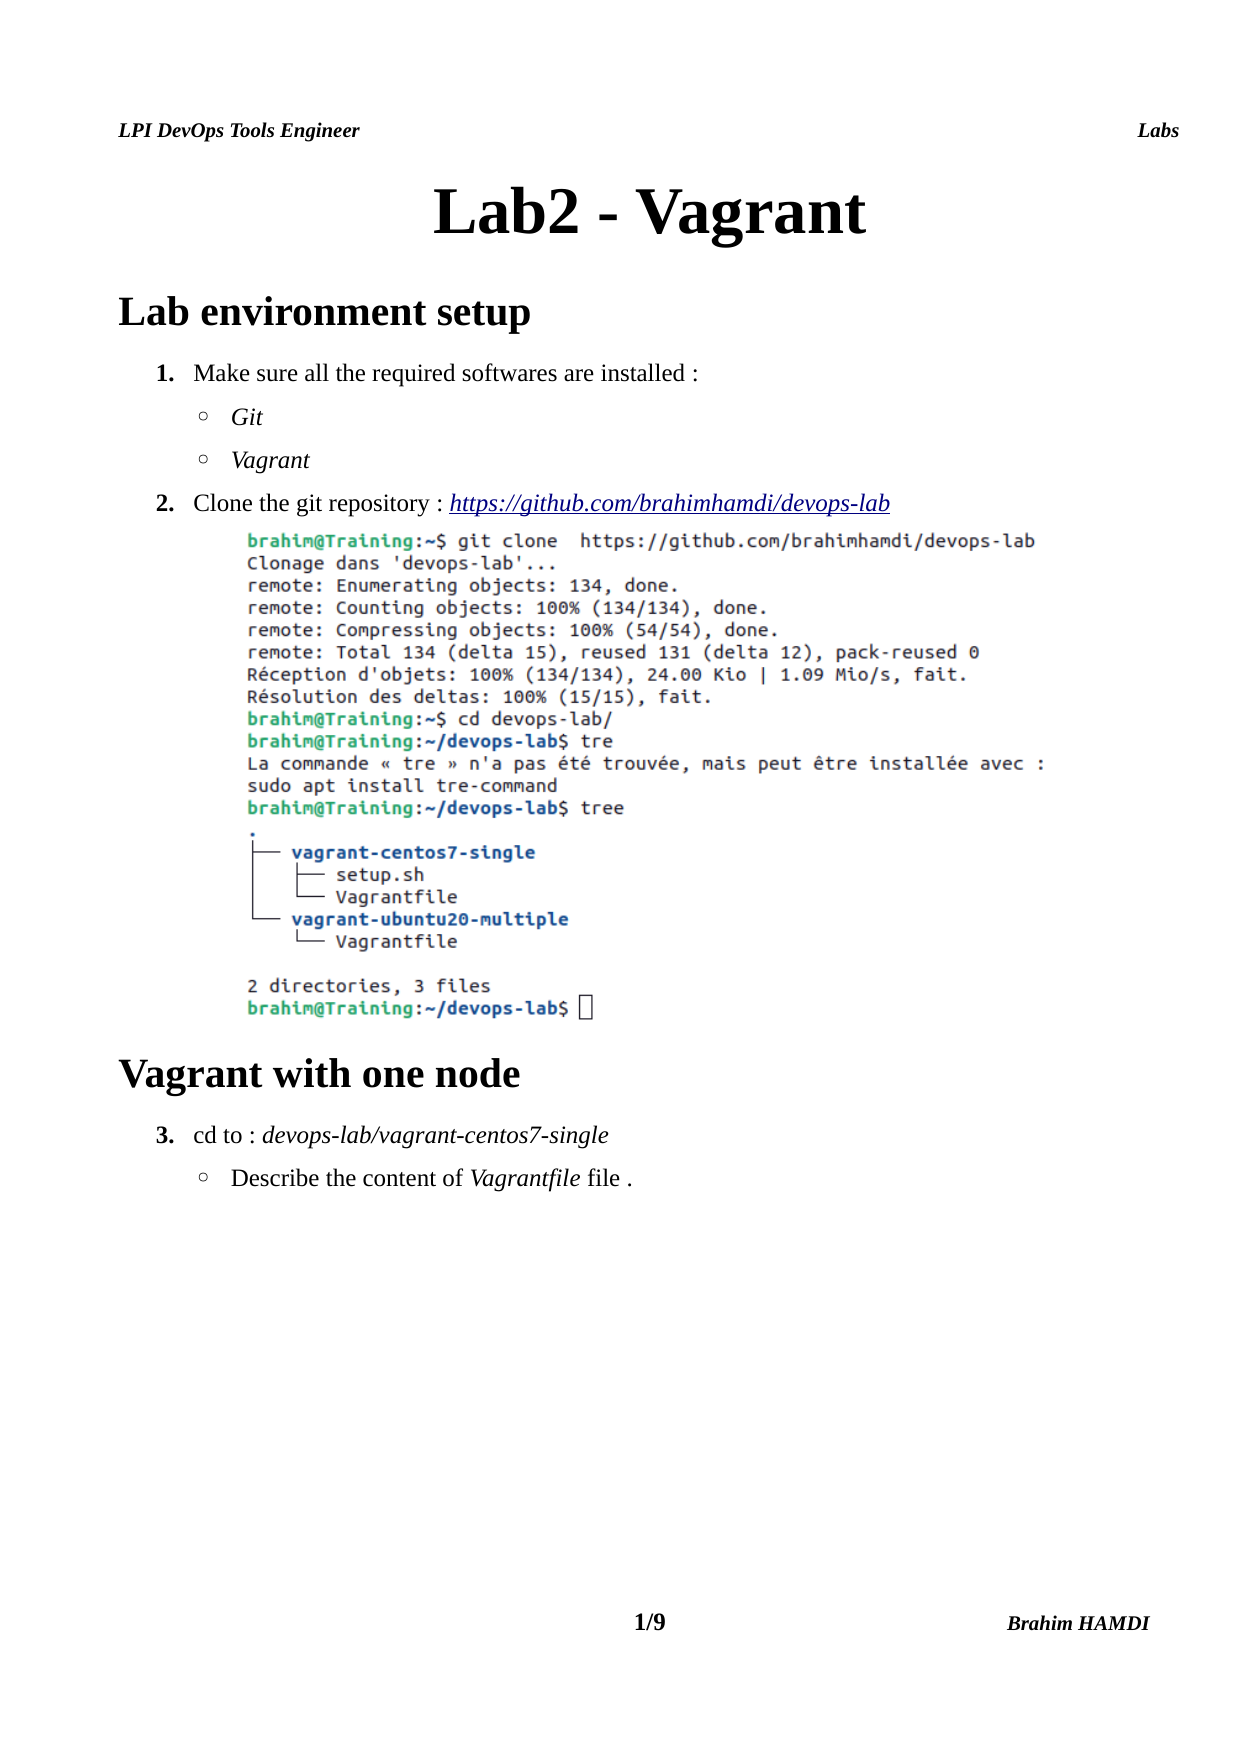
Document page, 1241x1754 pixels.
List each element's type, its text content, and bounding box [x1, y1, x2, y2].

list Make sure all the required softwares are installed : [156, 358, 1181, 387]
text Lab environment setup [118, 287, 1181, 334]
text Vagrant with one node [118, 977, 1181, 1096]
list Clone the git repository : https://github.com/brahimhamdi/devops-lab [156, 488, 1181, 517]
list Git [193, 402, 1181, 430]
picture [246, 531, 1053, 1027]
list Vagrant [193, 445, 1181, 473]
list Describe the content of Vagrantfile file . [193, 1163, 1181, 1192]
text Lab2 - Vagrant [118, 172, 1181, 248]
list cd to : devops-lab/vagrant-centos7-single [156, 1120, 1181, 1149]
